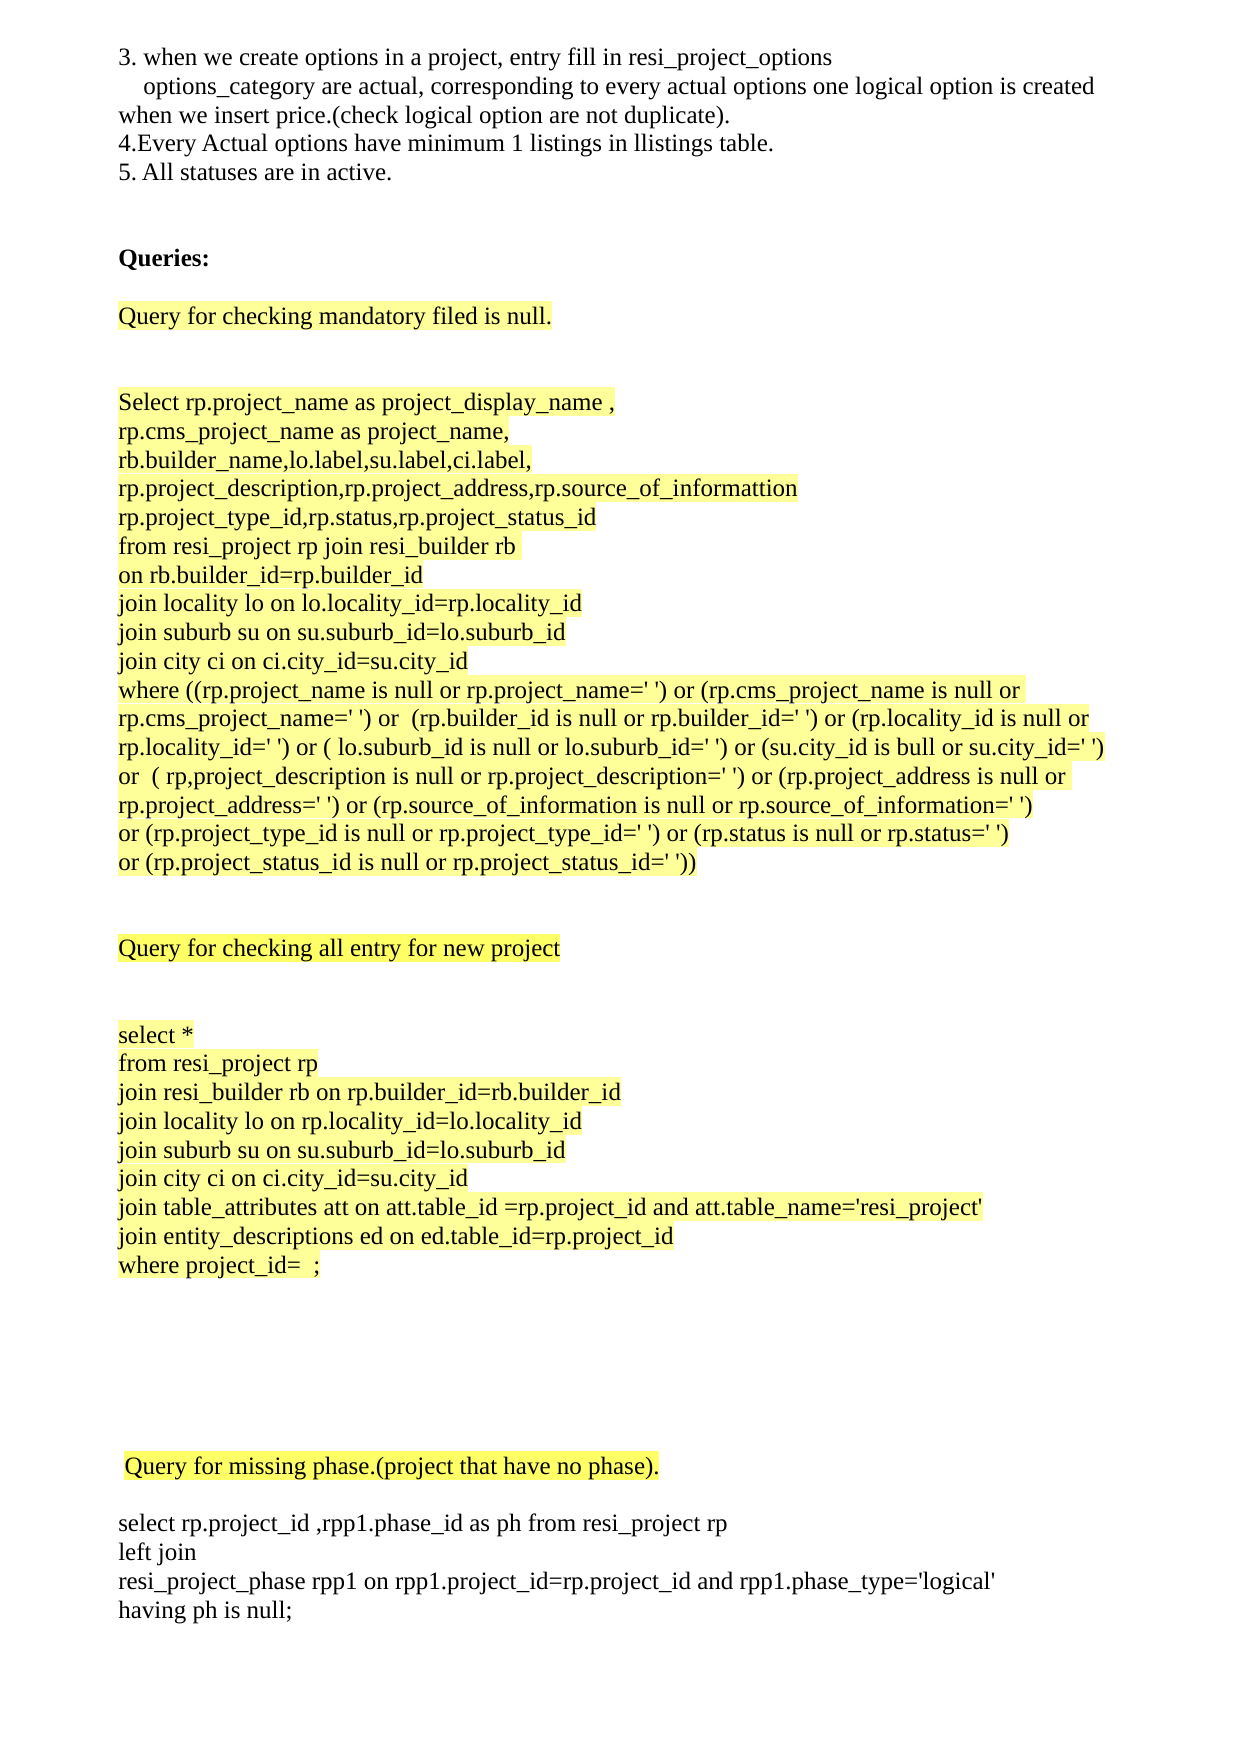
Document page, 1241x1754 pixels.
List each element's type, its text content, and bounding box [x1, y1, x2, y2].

text select rp.project_id ,rpp1.phase_id as ph from resi_project rp [118, 1508, 1122, 1537]
text resi_project_phase rpp1 on rpp1.project_id=rp.project_id and rpp1.phase_type='logical' [118, 1566, 1122, 1595]
text rp.project_address=' ') or (rp.source_of_information is null or rp.source_of_information=' ') [118, 790, 1122, 818]
text from resi_project rp join resi_builder rb [118, 531, 1122, 560]
text Queries: [118, 243, 1122, 272]
text from resi_project rp [118, 1048, 1122, 1077]
text or (rp.project_type_id is null or rp.project_type_id=' ') or (rp.status is null or rp.status=' ') [118, 818, 1122, 847]
text Query for checking mandatory filed is null. [118, 301, 1122, 330]
text rp.project_type_id,rp.status,rp.project_status_id [118, 502, 1122, 531]
text rp.locality_id=' ') or ( lo.suburb_id is null or lo.suburb_id=' ') or (su.city_id is bull or su.city_id=' ') [118, 732, 1122, 761]
text rb.builder_name,lo.label,su.label,ci.label, [118, 445, 1122, 473]
text join entity_descriptions ed on ed.table_id=rp.project_id [118, 1221, 1122, 1250]
text on rb.builder_id=rp.builder_id [118, 560, 1122, 588]
text options_category are actual, corresponding to every actual options one logical option is created when we insert price.(check logical option are not duplicate). [118, 71, 1122, 128]
text left join [118, 1537, 1122, 1566]
text join city ci on ci.city_id=su.city_id [118, 1163, 1122, 1192]
text join suburb su on su.suburb_id=lo.suburb_id [118, 1135, 1122, 1163]
text join resi_builder rb on rp.builder_id=rb.builder_id [118, 1077, 1122, 1106]
text 3. when we create options in a project, entry fill in resi_project_options [118, 42, 1122, 71]
text join suburb su on su.suburb_id=lo.suburb_id [118, 617, 1122, 646]
text or ( rp,project_description is null or rp.project_description=' ') or (rp.project_address is null or [118, 761, 1122, 790]
text having ph is null; [118, 1595, 1122, 1623]
text join city ci on ci.city_id=su.city_id [118, 646, 1122, 675]
text Query for missing phase.(project that have no phase). [118, 1451, 1122, 1480]
text or (rp.project_status_id is null or rp.project_status_id=' ')) [118, 847, 1122, 876]
text where project_id= ; [118, 1250, 1122, 1278]
text 5. All statuses are in active. [118, 157, 1122, 186]
text 4.Every Actual options have minimum 1 listings in llistings table. [118, 128, 1122, 157]
text select * [118, 1020, 1122, 1048]
text rp.project_description,rp.project_address,rp.source_of_informattion [118, 473, 1122, 502]
text join locality lo on lo.locality_id=rp.locality_id [118, 588, 1122, 617]
text join table_attributes att on att.table_id =rp.project_id and att.table_name='resi_project' [118, 1192, 1122, 1221]
text join locality lo on rp.locality_id=lo.locality_id [118, 1106, 1122, 1135]
text where ((rp.project_name is null or rp.project_name=' ') or (rp.cms_project_name is null or rp.cms_project_name=' ') or (rp.builder_id is null or rp.builder_id=' ') or (rp.locality_id is null or [118, 675, 1122, 732]
text rp.cms_project_name as project_name, [118, 416, 1122, 445]
text Query for checking all entry for new project [118, 933, 1122, 962]
text Select rp.project_name as project_display_name , [118, 387, 1122, 416]
